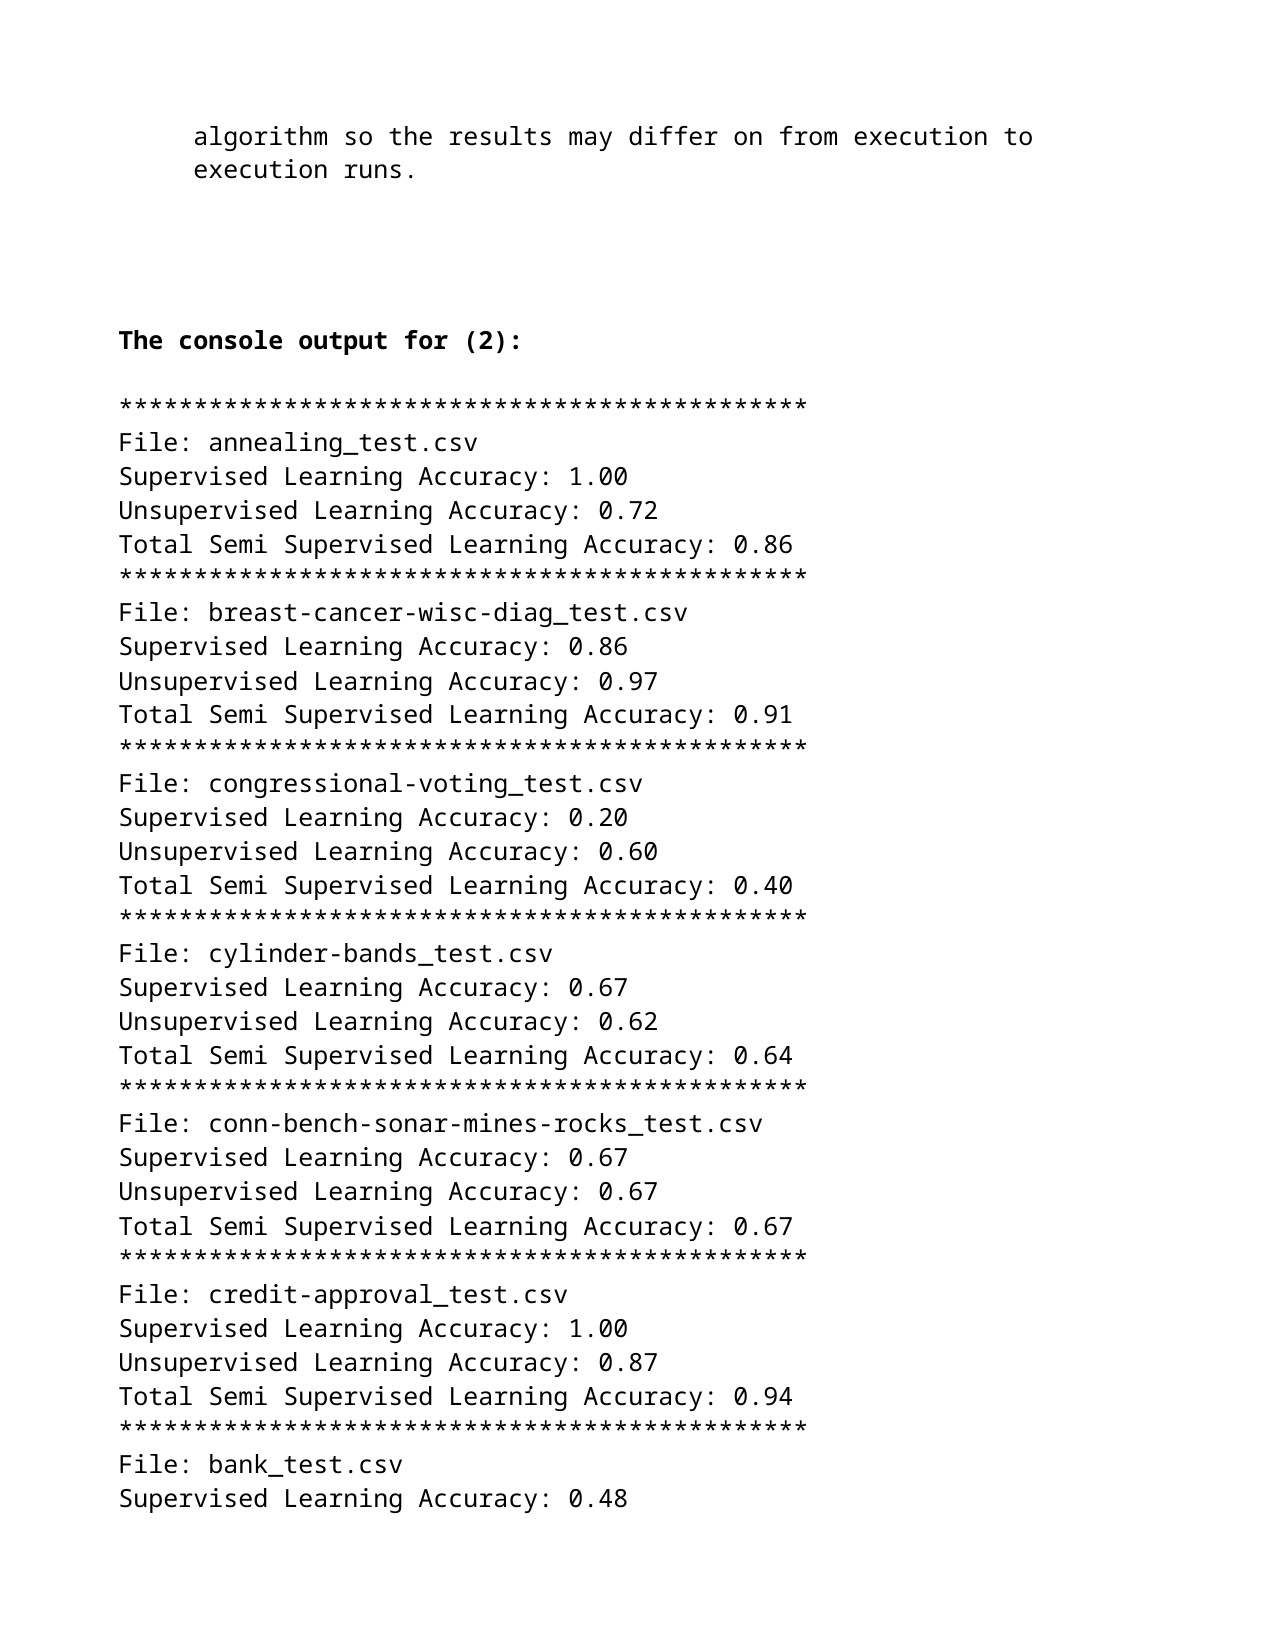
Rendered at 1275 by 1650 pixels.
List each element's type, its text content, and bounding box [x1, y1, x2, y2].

text File: bank_test.csv [118, 1447, 1157, 1481]
text Total Semi Supervised Learning Accuracy: 0.86 [118, 527, 1157, 561]
text Unsupervised Learning Accuracy: 0.60 [118, 833, 1157, 867]
text Unsupervised Learning Accuracy: 0.67 [118, 1174, 1157, 1208]
text File: breast-cancer-wisc-diag_test.csv [118, 595, 1157, 629]
text Supervised Learning Accuracy: 0.67 [118, 1140, 1157, 1174]
text Unsupervised Learning Accuracy: 0.62 [118, 1004, 1157, 1038]
text Supervised Learning Accuracy: 0.86 [118, 629, 1157, 663]
text File: conn-bench-sonar-mines-rocks_test.csv [118, 1106, 1157, 1140]
list algorithm so the results may differ on from execution to execution runs. [156, 118, 1157, 186]
text Unsupervised Learning Accuracy: 0.87 [118, 1344, 1157, 1378]
text Total Semi Supervised Learning Accuracy: 0.94 [118, 1378, 1157, 1412]
text Total Semi Supervised Learning Accuracy: 0.40 [118, 867, 1157, 902]
text ********************************************** [118, 1242, 1157, 1276]
text ********************************************** [118, 1072, 1157, 1106]
text Total Semi Supervised Learning Accuracy: 0.67 [118, 1208, 1157, 1242]
text Unsupervised Learning Accuracy: 0.97 [118, 663, 1157, 697]
text File: congressional-voting_test.csv [118, 765, 1157, 799]
text ********************************************** [118, 731, 1157, 765]
text ********************************************** [118, 391, 1157, 425]
text Supervised Learning Accuracy: 1.00 [118, 1310, 1157, 1344]
text ********************************************** [118, 1412, 1157, 1447]
text ********************************************** [118, 902, 1157, 936]
text Supervised Learning Accuracy: 0.67 [118, 970, 1157, 1004]
text The console output for (2): [118, 322, 1157, 357]
text Total Semi Supervised Learning Accuracy: 0.91 [118, 697, 1157, 731]
text ********************************************** [118, 561, 1157, 595]
text Supervised Learning Accuracy: 0.20 [118, 799, 1157, 833]
text File: annealing_test.csv [118, 425, 1157, 459]
text File: credit-approval_test.csv [118, 1276, 1157, 1310]
text Unsupervised Learning Accuracy: 0.72 [118, 493, 1157, 527]
text File: cylinder-bands_test.csv [118, 936, 1157, 970]
text Total Semi Supervised Learning Accuracy: 0.64 [118, 1038, 1157, 1072]
text Supervised Learning Accuracy: 0.48 [118, 1481, 1157, 1515]
text Supervised Learning Accuracy: 1.00 [118, 459, 1157, 493]
